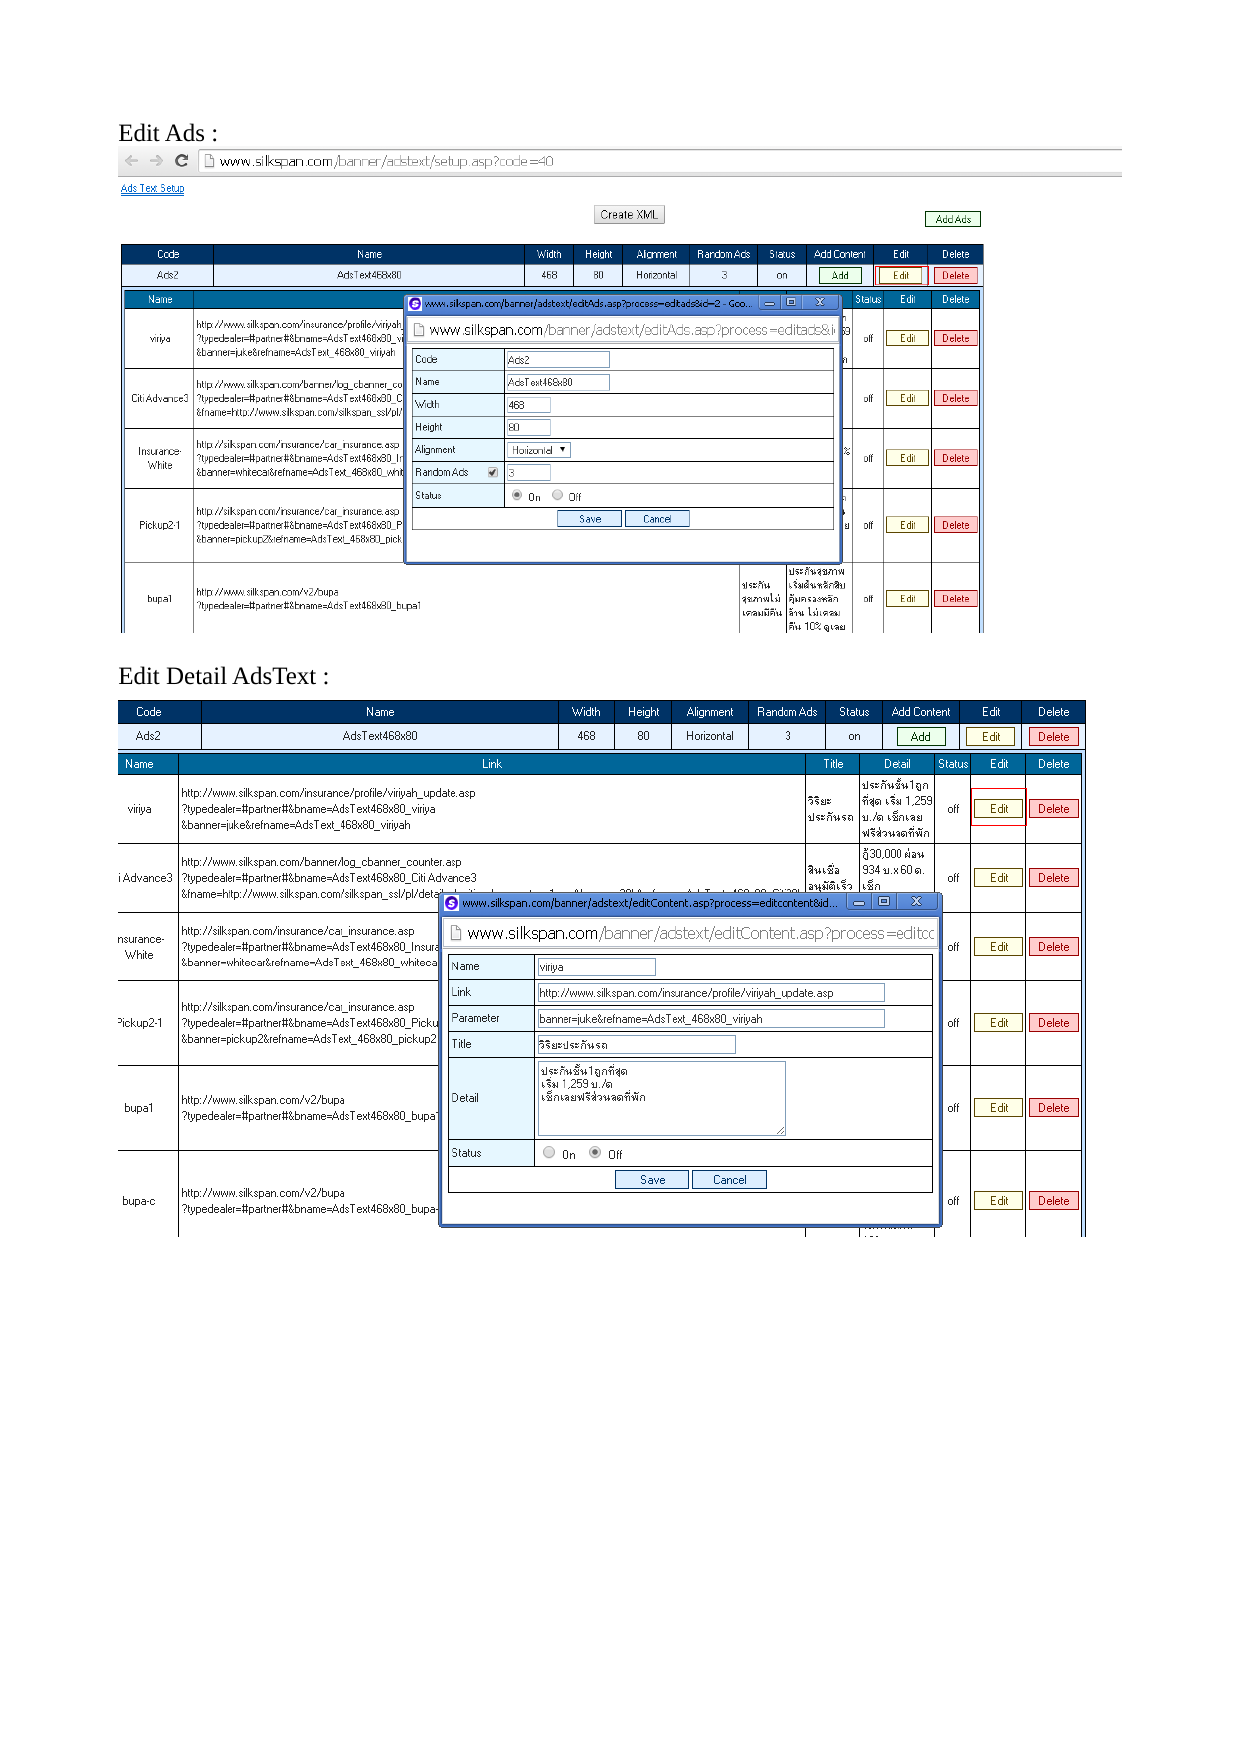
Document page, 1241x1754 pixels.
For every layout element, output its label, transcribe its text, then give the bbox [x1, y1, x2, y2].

text Edit Detail AdsText : [118, 661, 1122, 690]
text Edit Ads : [118, 118, 1122, 146]
